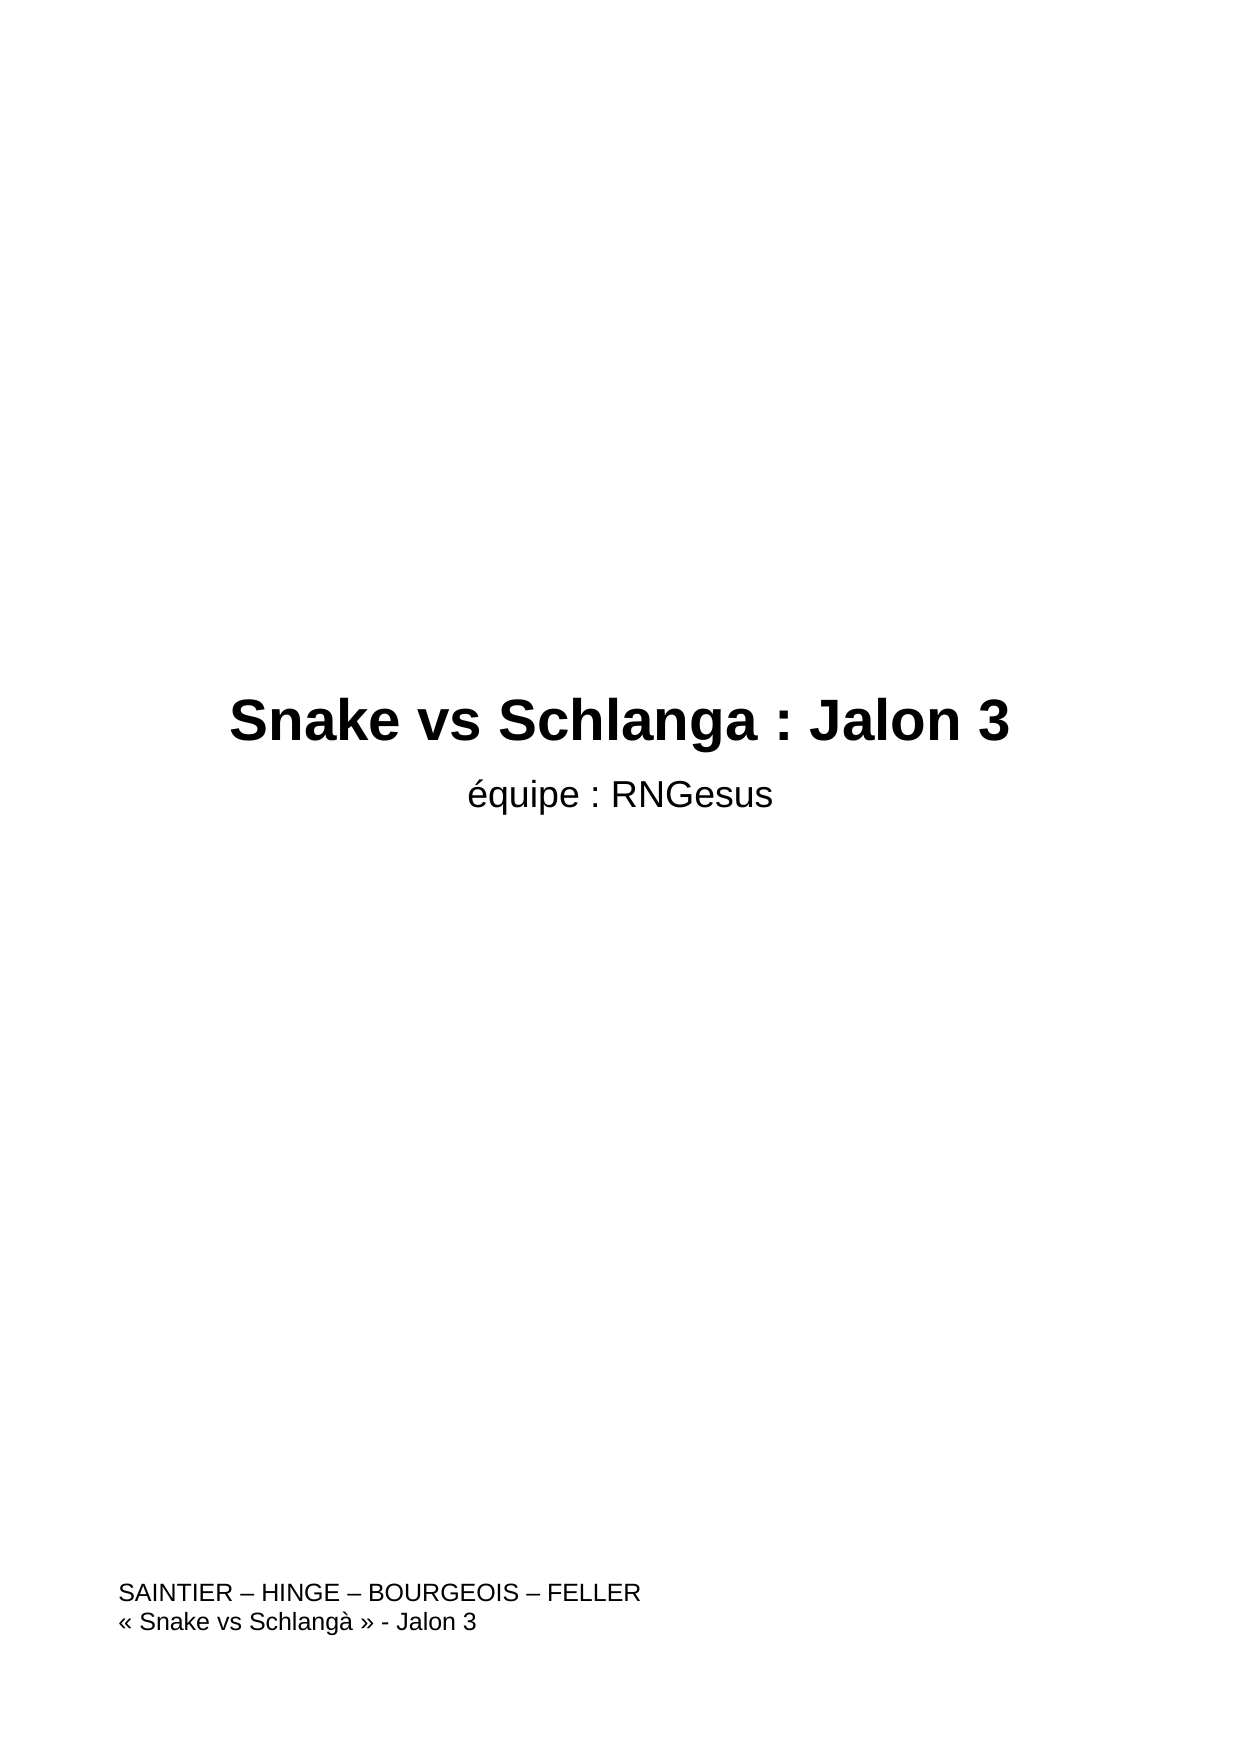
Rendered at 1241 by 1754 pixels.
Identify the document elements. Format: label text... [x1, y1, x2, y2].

title Snake vs Schlanga : Jalon 3 [118, 686, 1122, 753]
subtitle équipe : RNGesus [118, 772, 1122, 815]
